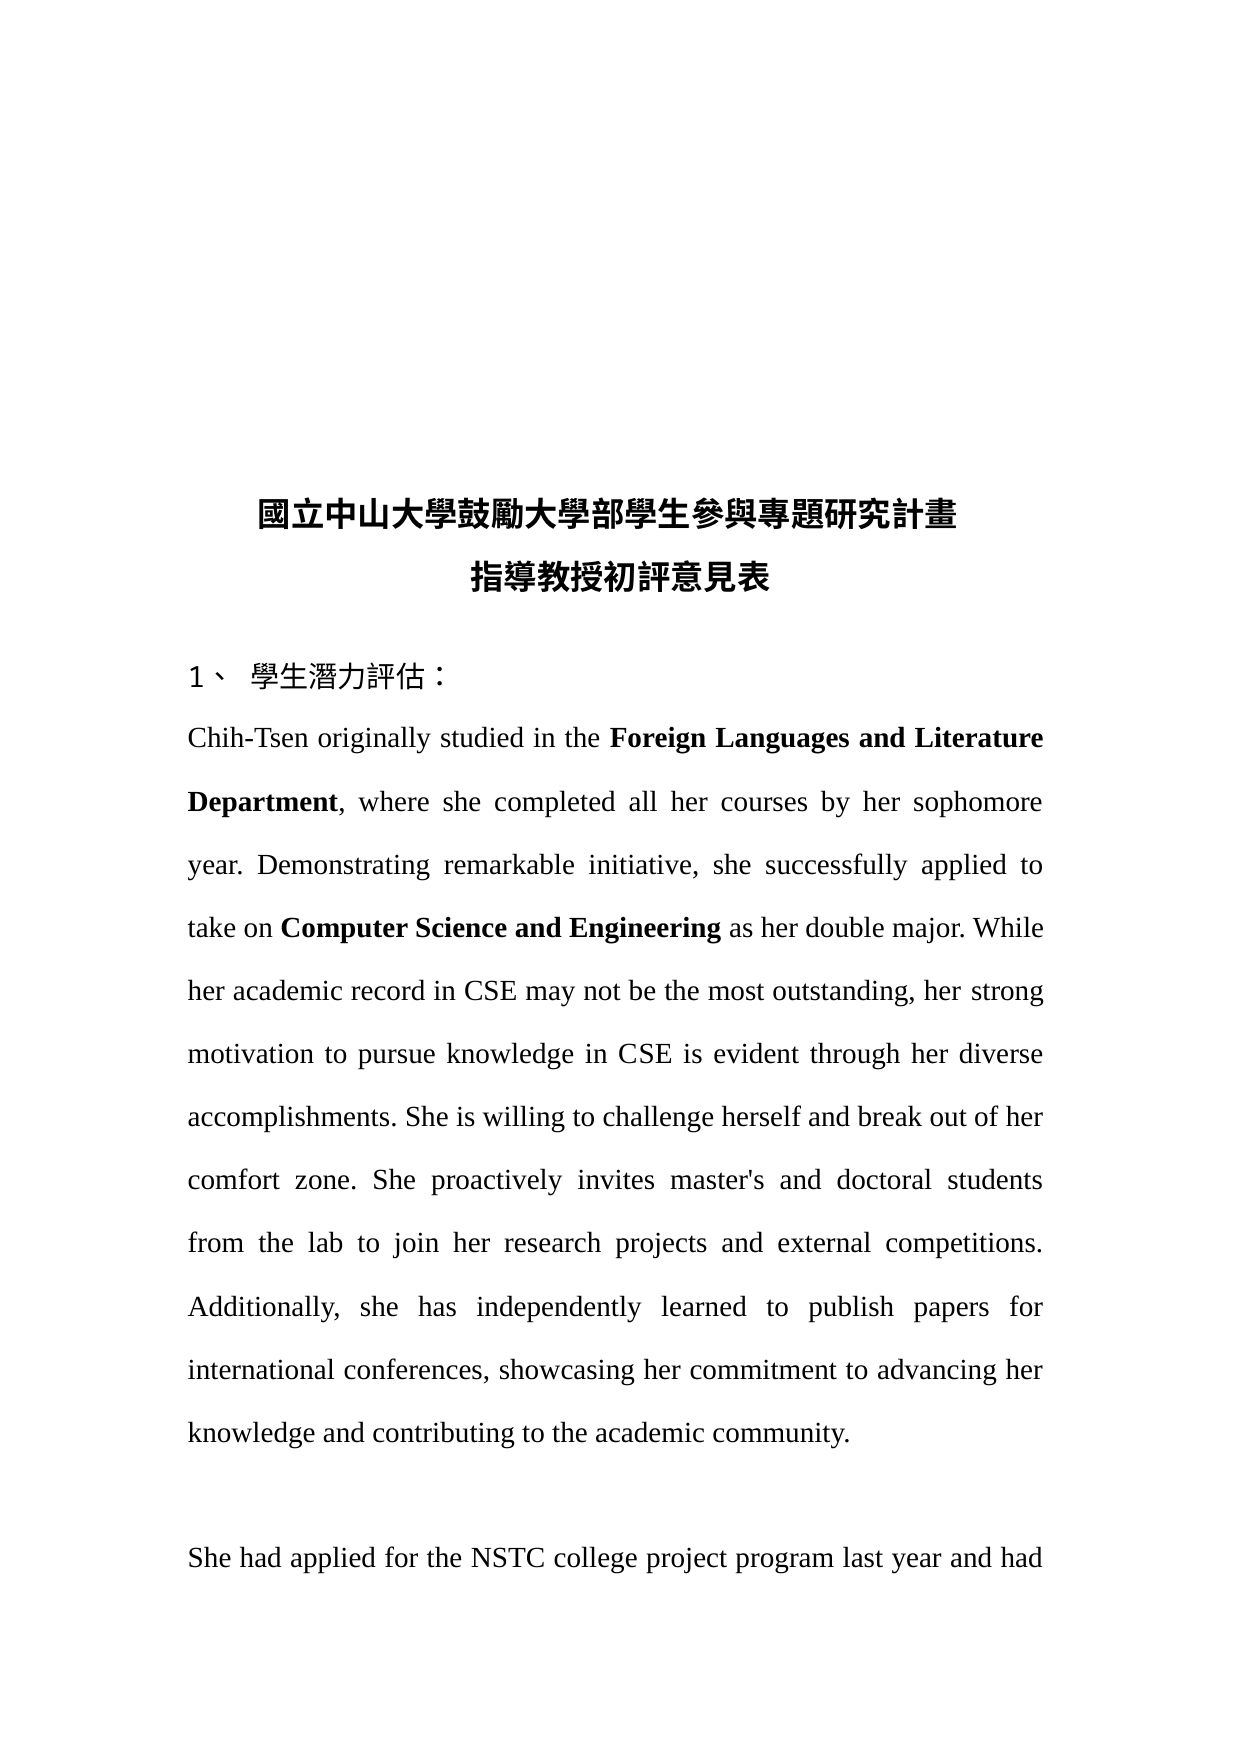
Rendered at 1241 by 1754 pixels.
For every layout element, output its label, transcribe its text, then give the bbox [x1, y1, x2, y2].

text 國立中山大學鼓勵大學部學生參與專題研究計畫 [187, 471, 1053, 533]
text She had applied for the NSTC college project program last year and had [187, 1516, 1044, 1578]
text Chih-Tsen originally studied in the Foreign Languages and Literature Department, where she completed all her courses by her sophomore year. Demonstrating remarkable initiative, she successfully applied to take on Computer Science and Engineering as her double major. While her academic record in CSE may not be the most outstanding, her strong motivation to pursue knowledge in CSE is evident through her diverse accomplishments. She is willing to challenge herself and break out of her comfort zone. She proactively invites master's and doctoral students from the lab to join her research projects and external competitions. Additionally, she has independently learned to publish papers for international conferences, showcasing her commitment to advancing her knowledge and contributing to the academic community. [187, 696, 1044, 1453]
list 學生潛力評估： [187, 633, 1053, 696]
text 指導教授初評意見表 [187, 533, 1053, 596]
